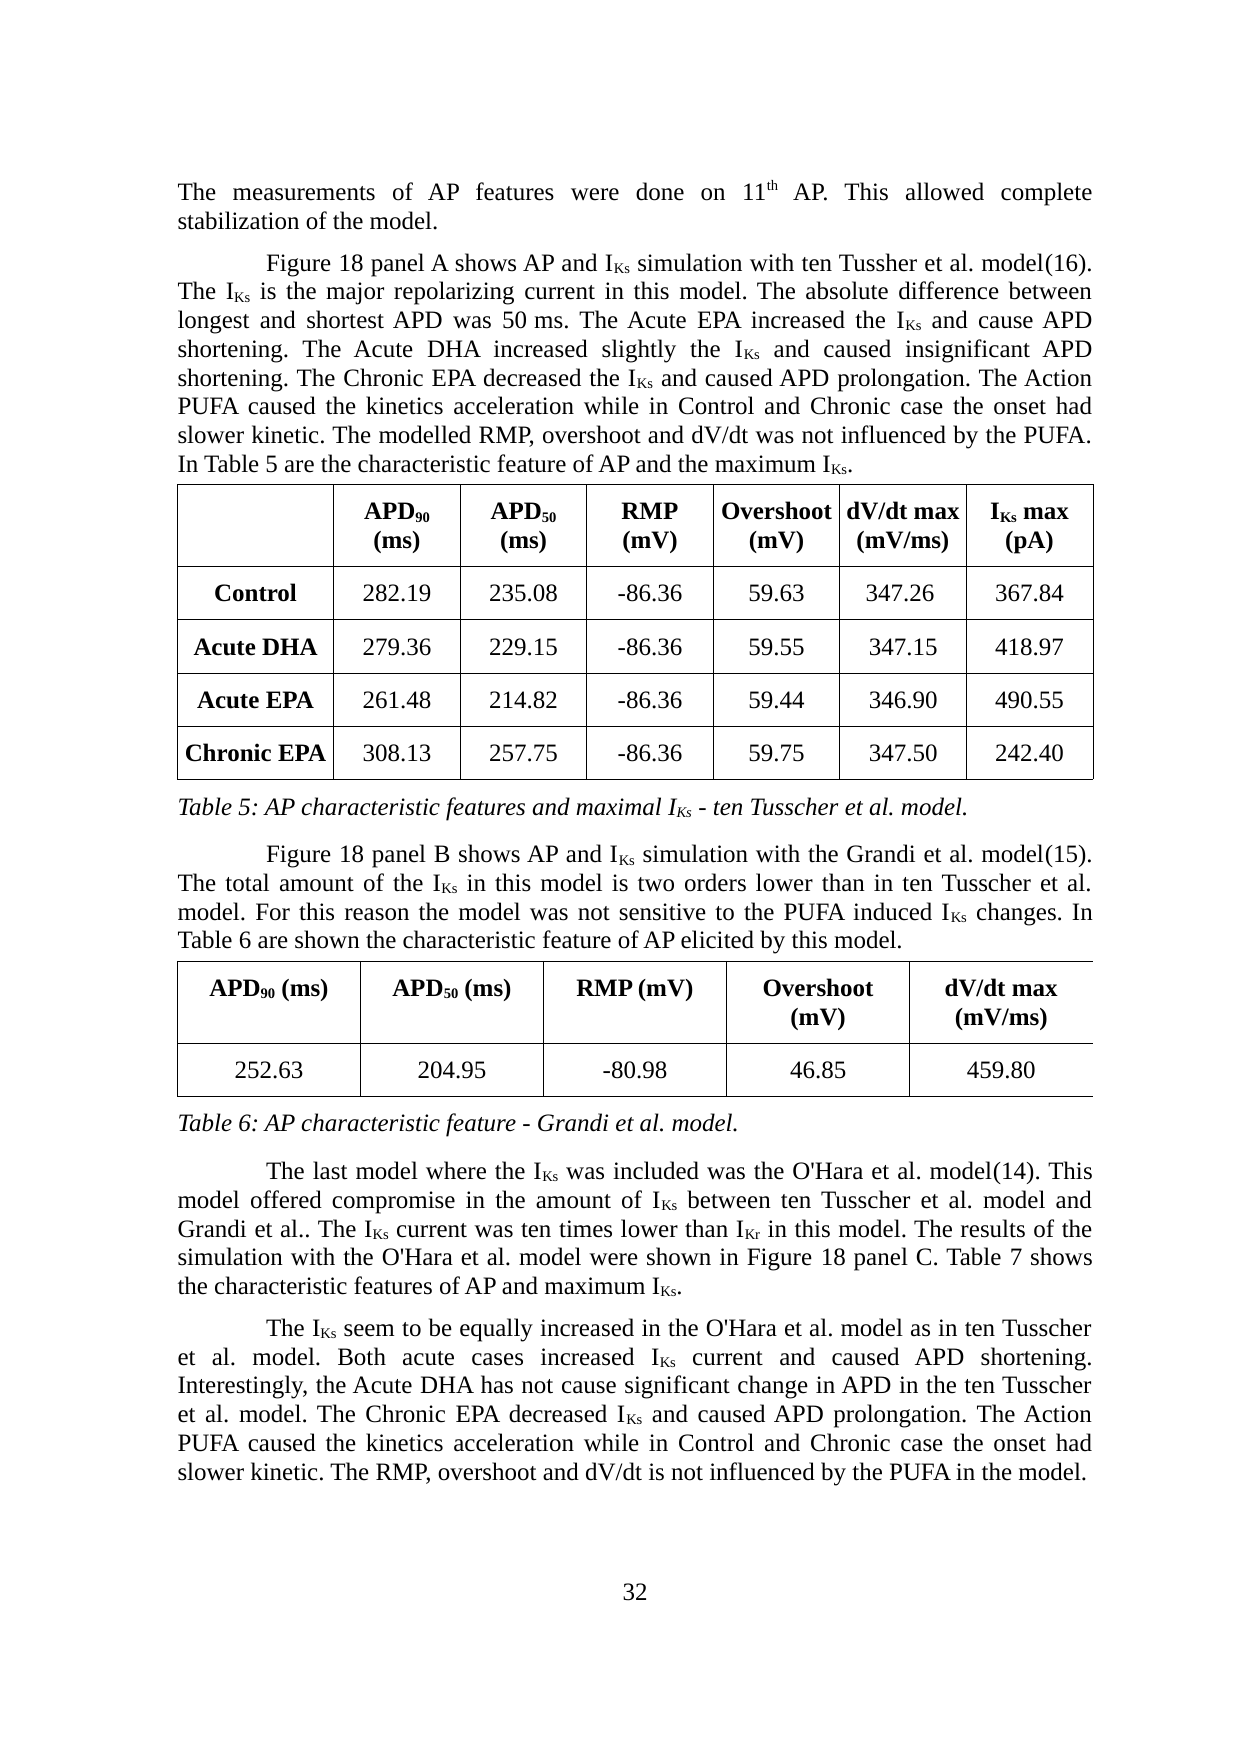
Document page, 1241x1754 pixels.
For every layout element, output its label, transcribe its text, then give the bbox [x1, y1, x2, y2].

table_header Overshoot (mV) [714, 485, 839, 566]
table_cell 235.08 [461, 567, 586, 619]
text Figure 18 panel A shows AP and IKs simulation with ten Tussher et al. model(16). The IKs is the major repolarizing current in this model. The absolute difference between longest and shortest APD was 50 ms. The Acute EPA increased the IKs and cause APD shortening. The Acute DHA increased slightly the IKs and caused insignificant APD shortening. The Chronic EPA decreased the IKs and caused APD prolongation. The Action PUFA caused the kinetics acceleration while in Control and Chronic case the onset had slower kinetic. The modelled RMP, overshoot and dV/dt was not influenced by the PUFA. In Table 5 are the characteristic feature of AP and the maximum IKs. [177, 248, 1093, 478]
table_cell 282.19 [334, 567, 460, 619]
table_header APD50 (ms) [461, 485, 586, 566]
table_header Overshoot (mV) [727, 962, 909, 1043]
text Figure 18 panel B shows AP and IKs simulation with the Grandi et al. model(15). The total amount of the IKs in this model is two orders lower than in ten Tusscher et al. model. For this reason the model was not sensitive to the PUFA induced IKs changes. In Table 6 are shown the characteristic feature of AP elicited by this model. [177, 839, 1093, 954]
table_cell 308.13 [334, 727, 460, 779]
table_cell 347.26 [840, 567, 966, 619]
table_cell 418.97 [967, 620, 1093, 672]
table_cell 59.75 [714, 727, 839, 779]
table_header dV/dt max (mV/ms) [840, 485, 966, 566]
table_cell Acute EPA [178, 674, 333, 726]
table_cell 204.95 [361, 1044, 543, 1096]
table_cell Acute DHA [178, 620, 333, 672]
table_cell 257.75 [461, 727, 586, 779]
table_header APD90 (ms) [178, 962, 360, 1043]
table_cell -86.36 [587, 567, 713, 619]
table_cell 490.55 [967, 674, 1093, 726]
table_cell Control [178, 567, 333, 619]
text The IKs seem to be equally increased in the O'Hara et al. model as in ten Tusscher et al. model. Both acute cases increased IKs current and caused APD shortening. Interestingly, the Acute DHA has not cause significant change in APD in the ten Tusscher et al. model. The Chronic EPA decreased IKs and caused APD prolongation. The Action PUFA caused the kinetics acceleration while in Control and Chronic case the onset had slower kinetic. The RMP, overshoot and dV/dt is not influenced by the PUFA in the model. [177, 1313, 1093, 1485]
table_cell 242.40 [967, 727, 1093, 779]
table_cell 347.15 [840, 620, 966, 672]
table_cell 459.80 [910, 1044, 1093, 1096]
table_cell 229.15 [461, 620, 586, 672]
table_cell 261.48 [334, 674, 460, 726]
table_header dV/dt max (mV/ms) [910, 962, 1093, 1043]
table_cell 46.85 [727, 1044, 909, 1096]
text Table 6: AP characteristic feature - Grandi et al. model. [177, 1108, 1093, 1137]
table_cell 346.90 [840, 674, 966, 726]
table_cell 367.84 [967, 567, 1093, 619]
table_cell 59.55 [714, 620, 839, 672]
text Table 5: AP characteristic features and maximal IKs - ten Tusscher et al. model. [177, 792, 1093, 820]
table_cell 279.36 [334, 620, 460, 672]
table_cell -86.36 [587, 674, 713, 726]
text The last model where the IKs was included was the O'Hara et al. model(14). This model offered compromise in the amount of IKs between ten Tusscher et al. model and Grandi et al.. The IKs current was ten times lower than IKr in this model. The results of the simulation with the O'Hara et al. model were shown in Figure 18 panel C. Table 7 shows the characteristic features of AP and maximum IKs. [177, 1156, 1093, 1300]
table_cell -86.36 [587, 620, 713, 672]
table_cell -86.36 [587, 727, 713, 779]
table_cell 59.44 [714, 674, 839, 726]
table_cell 252.63 [178, 1044, 360, 1096]
table_cell Chronic EPA [178, 727, 333, 779]
text The measurements of AP features were done on 11th AP. This allowed complete stabilization of the model. [177, 177, 1093, 235]
table_cell 59.63 [714, 567, 839, 619]
table_cell -80.98 [544, 1044, 726, 1096]
table_cell 347.50 [840, 727, 966, 779]
table_header APD50 (ms) [361, 962, 543, 1043]
table_cell 214.82 [461, 674, 586, 726]
table_header APD90 (ms) [334, 485, 460, 566]
table_header RMP (mV) [544, 962, 726, 1043]
table_header [178, 485, 333, 566]
table_header RMP (mV) [587, 485, 713, 566]
table_header IKs max (pA) [967, 485, 1093, 566]
